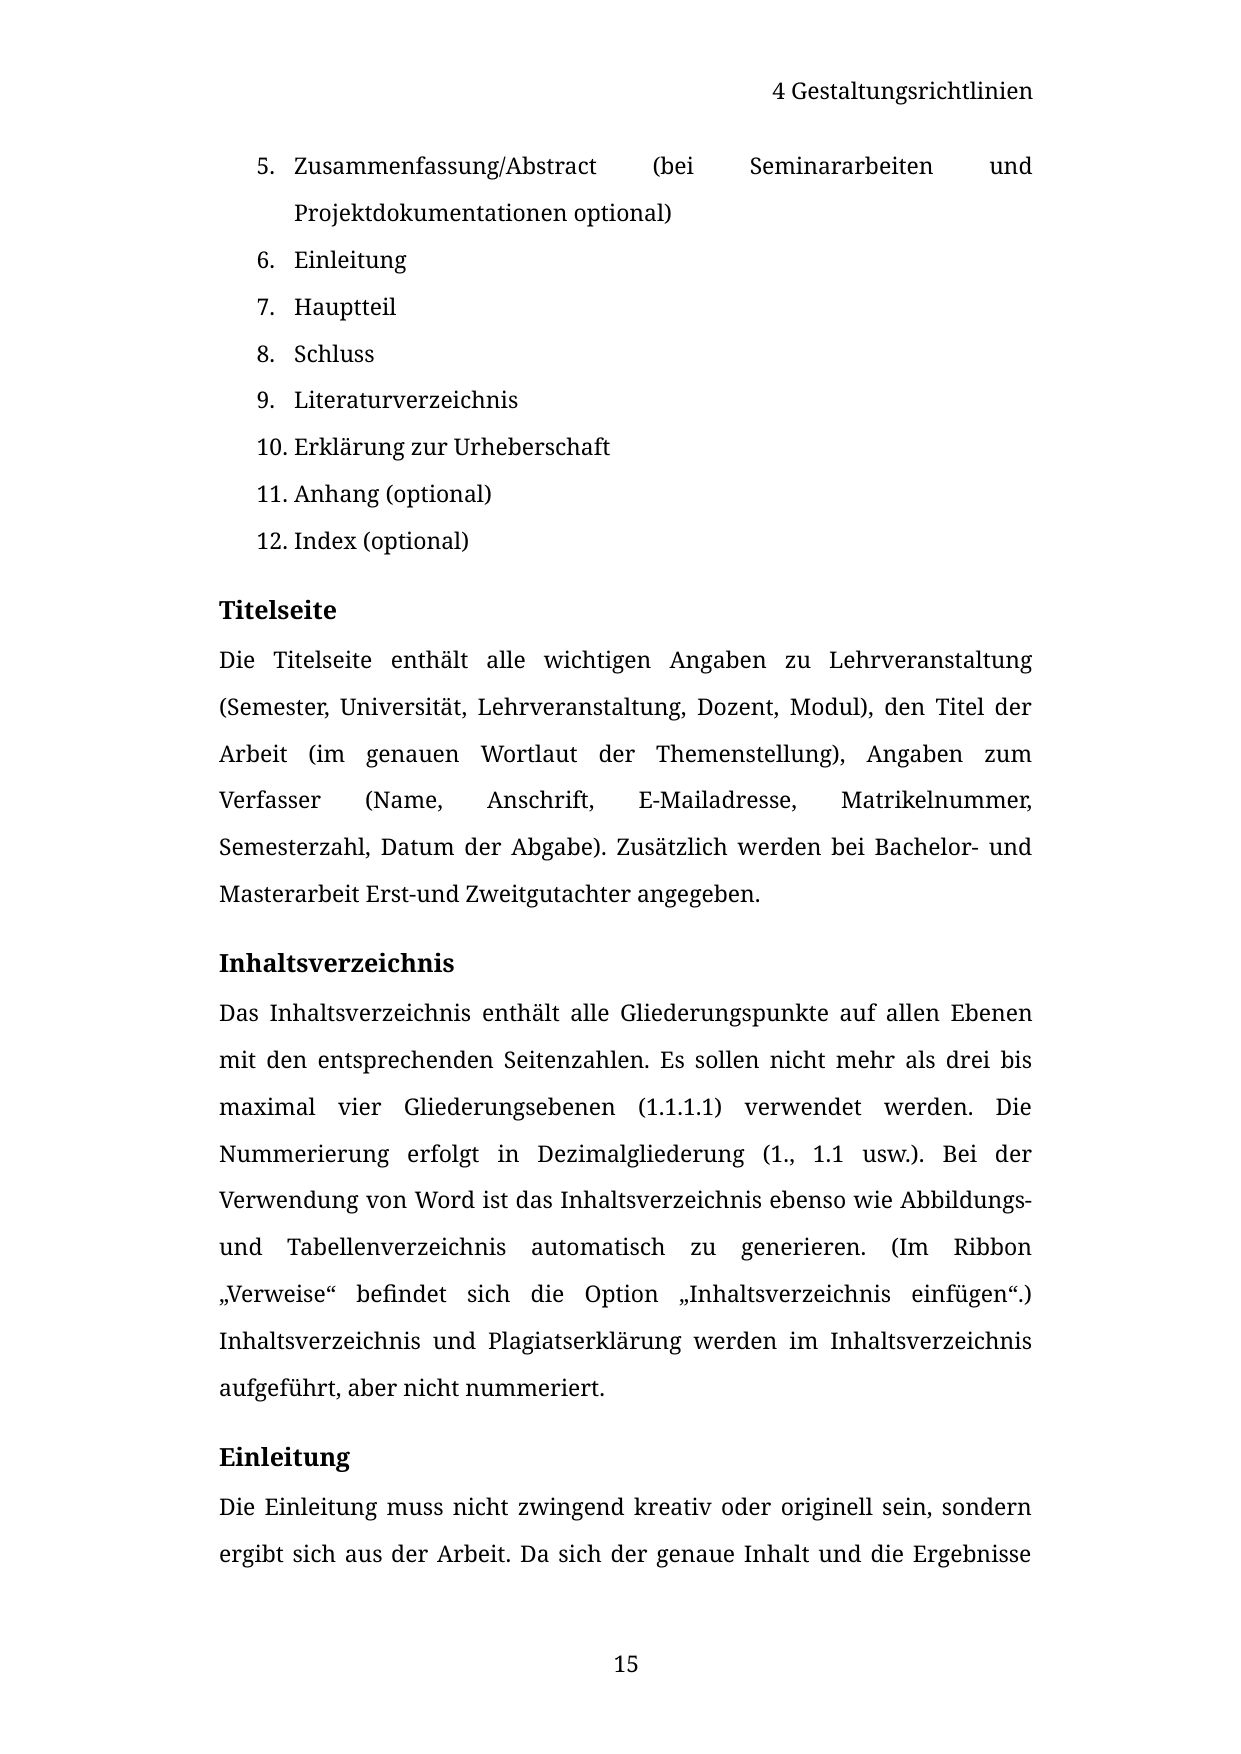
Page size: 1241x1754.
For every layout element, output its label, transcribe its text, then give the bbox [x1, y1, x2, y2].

list Index (optional) [256, 525, 1033, 556]
list Schluss [256, 337, 1033, 369]
list Erklärung zur Urheberschaft [256, 431, 1033, 462]
list Literaturverzeichnis [256, 384, 1033, 416]
text Das Inhaltsverzeichnis enthält alle Gliederungspunkte auf allen Ebenen mit den entsprechenden Seitenzahlen. Es sollen nicht mehr als drei bis maximal vier Gliederungsebenen (1.1.1.1) verwendet werden. Die Nummerierung erfolgt in Dezimalgliederung (1., 1.1 usw.). Bei der Verwendung von Word ist das Inhaltsverzeichnis ebenso wie Abbildungs- und Tabellenverzeichnis automatisch zu generieren. (Im Ribbon „Verweise“ befindet sich die Option „Inhaltsverzeichnis einfügen“.) Inhaltsverzeichnis und Plagiatserklärung werden im Inhaltsverzeichnis aufgeführt, aber nicht nummeriert. [219, 997, 1033, 1403]
list Zusammenfassung/Abstract (bei Seminararbeiten und Projektdokumentationen optional) [256, 150, 1033, 228]
list Anhang (optional) [256, 478, 1033, 509]
text Titelseite [219, 593, 1033, 627]
list Hauptteil [256, 291, 1033, 322]
text Inhaltsverzeichnis [219, 946, 1033, 980]
text Die Einleitung muss nicht zwingend kreativ oder originell sein, sondern ergibt sich aus der Arbeit. Da sich der genaue Inhalt und die Ergebnisse [219, 1491, 1033, 1569]
list Einleitung [256, 244, 1033, 275]
text Die Titelseite enthält alle wichtigen Angaben zu Lehrveranstaltung (Semester, Universität, Lehrveranstaltung, Dozent, Modul), den Titel der Arbeit (im genauen Wortlaut der Themenstellung), Angaben zum Verfasser (Name, Anschrift, E-Mailadresse, Matrikelnummer, Semesterzahl, Datum der Abgabe). Zusätzlich werden bei Bachelor- und Masterarbeit Erst-und Zweitgutachter angegeben. [219, 644, 1033, 909]
text Einleitung [219, 1439, 1033, 1474]
